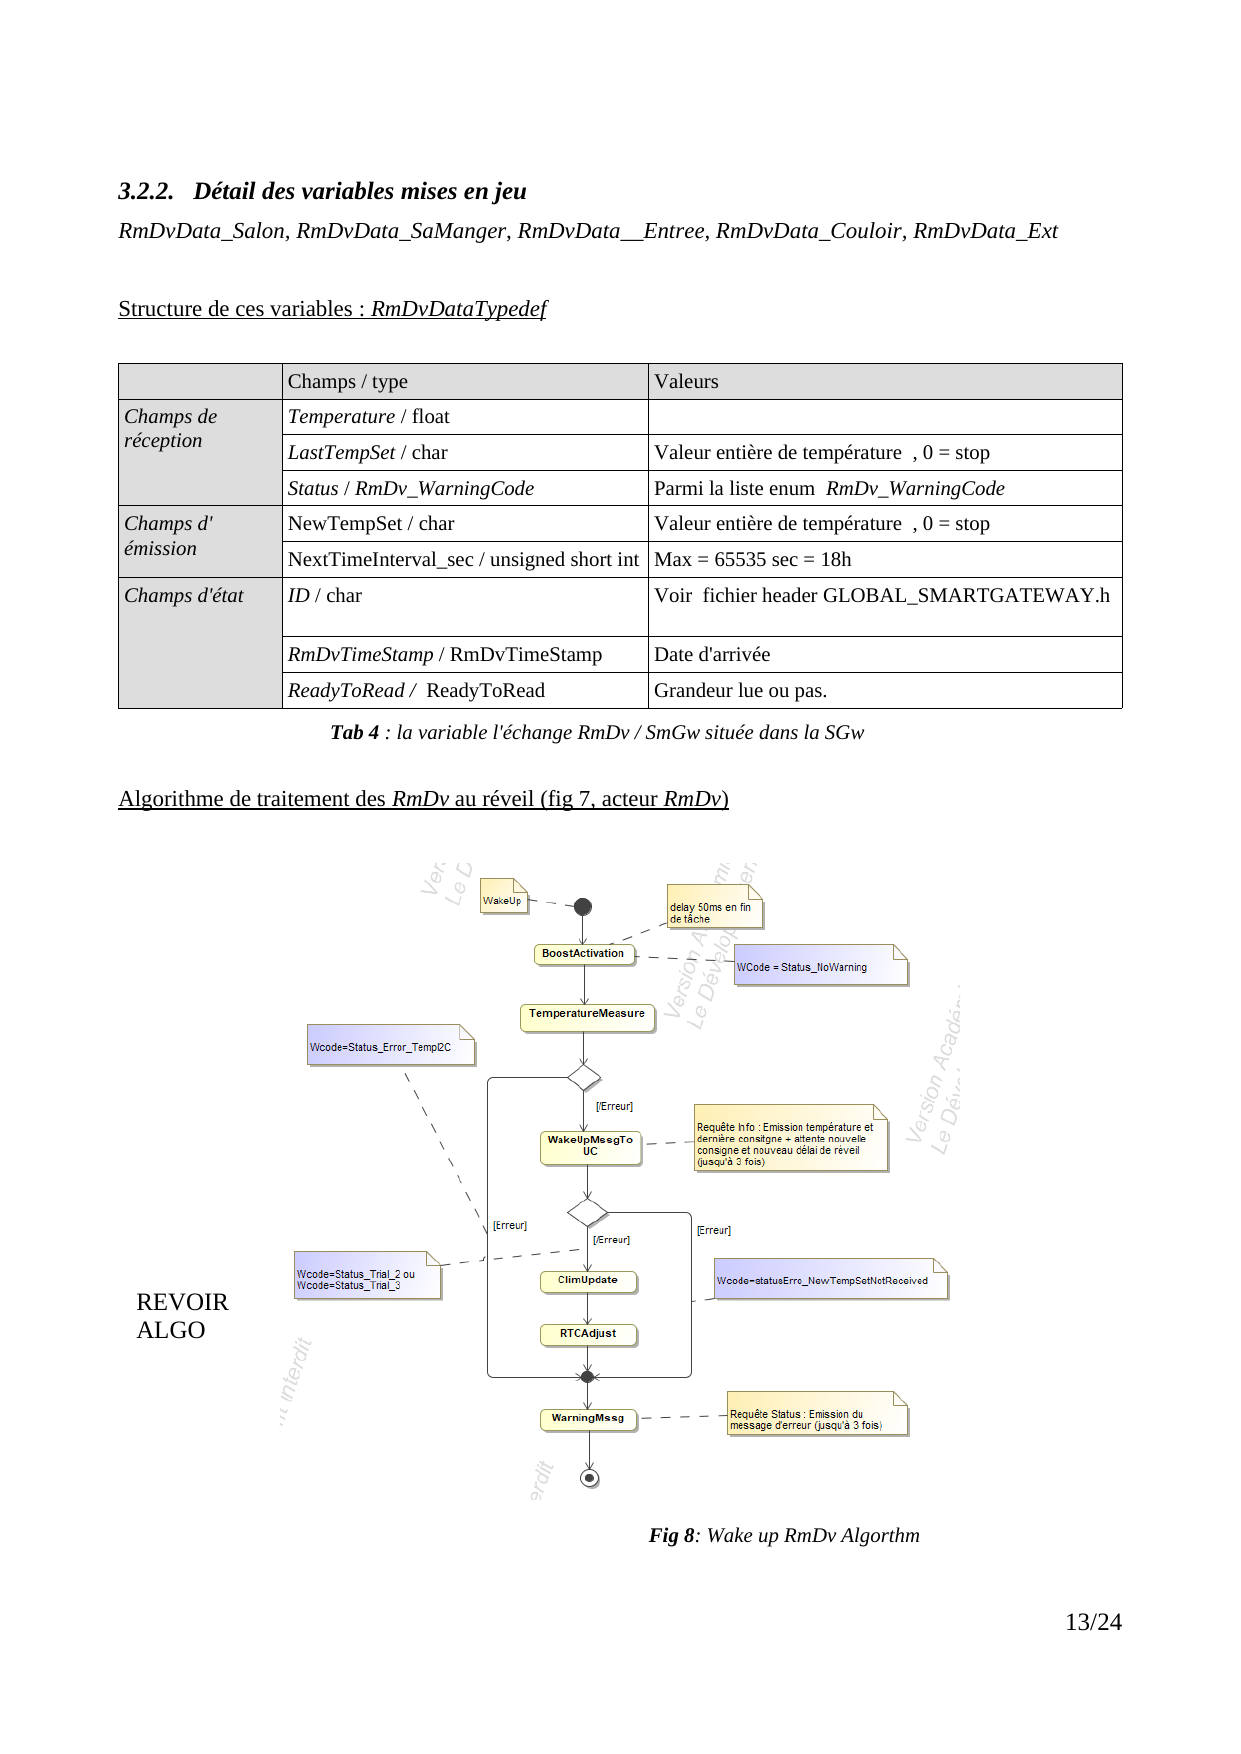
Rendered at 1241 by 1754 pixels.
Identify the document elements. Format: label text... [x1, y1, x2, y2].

table_cell NextTimeInterval_sec / unsigned short int [283, 542, 648, 577]
table_cell [649, 400, 1122, 434]
table_cell Champs de réception [119, 400, 282, 505]
subtitle Détail des variables mises en jeu [118, 176, 1122, 205]
table_cell Grandeur lue ou pas. [649, 673, 1122, 708]
table_cell ReadyToRead / ReadyToRead [283, 673, 648, 708]
table_cell Date d'arrivée [649, 637, 1122, 672]
table_cell Parmi la liste enum RmDv_WarningCode [649, 471, 1122, 505]
table_cell ID / char [283, 578, 648, 636]
table_cell Temperature / float [283, 400, 648, 434]
table_cell Status / RmDv_WarningCode [283, 471, 648, 505]
text Algorithme de traitement des RmDv au réveil (fig 7, acteur RmDv) [118, 786, 1122, 812]
table_cell Voir fichier header GLOBAL_SMARTGATEWAY.h [649, 578, 1122, 636]
text Structure de ces variables : RmDvDataTypedef [118, 295, 1122, 322]
table_header Valeurs [649, 364, 1122, 399]
table_cell Valeur entière de température , 0 = stop [649, 506, 1122, 541]
table_cell LastTempSet / char [283, 435, 648, 470]
table_cell Champs d'état [119, 578, 282, 708]
table_cell Max = 65535 sec = 18h [649, 542, 1122, 577]
text RmDvData_Salon, RmDvData_SaManger, RmDvData__Entree, RmDvData_Couloir, RmDvData_Ext [118, 218, 1122, 244]
table_cell NewTempSet / char [283, 506, 648, 541]
table_cell RmDvTimeStamp / RmDvTimeStamp [283, 637, 648, 672]
table_cell Champs d' émission [119, 506, 282, 577]
table_header [119, 364, 282, 399]
table_header Champs / type [283, 364, 648, 399]
table_cell Valeur entière de température , 0 = stop [649, 435, 1122, 470]
